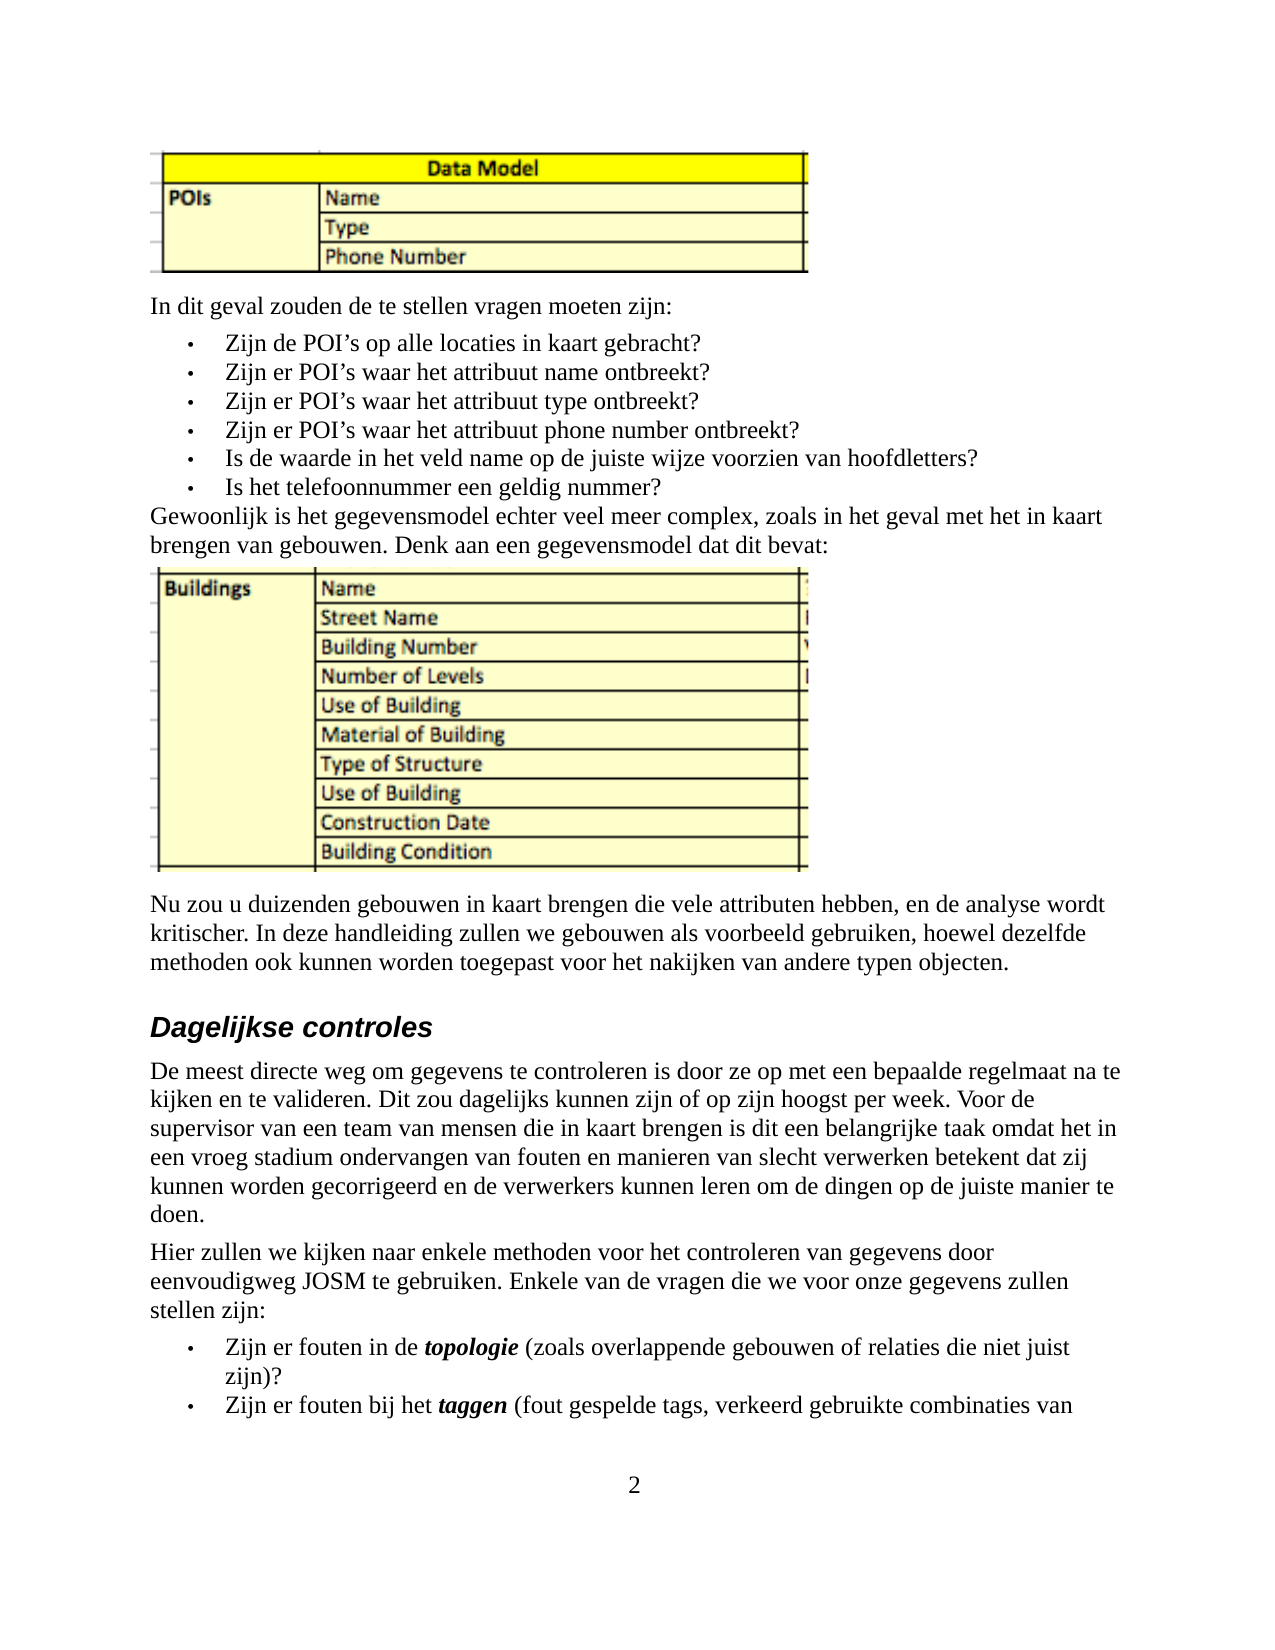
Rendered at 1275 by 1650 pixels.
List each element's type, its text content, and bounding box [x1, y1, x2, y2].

list Zijn de POI’s op alle locaties in kaart gebracht? [187, 328, 1125, 357]
subtitle Dagelijkse controles [150, 1010, 1125, 1043]
list Zijn er POI’s waar het attribuut name ontbreekt? [187, 357, 1125, 386]
picture [150, 150, 809, 273]
text De meest directe weg om gegevens te controleren is door ze op met een bepaalde regelmaat na te kijken en te valideren. Dit zou dagelijks kunnen zijn of op zijn hoogst per week. Voor de supervisor van een team van mensen die in kaart brengen is dit een belangrijke taak omdat het in een vroeg stadium ondervangen van fouten en manieren van slecht verwerken betekent dat zij kunnen worden gecorrigeerd en de verwerkers kunnen leren om de dingen op de juiste manier te doen. [150, 1056, 1125, 1228]
list Zijn er fouten bij het taggen (fout gespelde tags, verkeerd gebruikte combinaties van [187, 1390, 1125, 1419]
list Zijn er fouten in de topologie (zoals overlappende gebouwen of relaties die niet juist zijn)? [187, 1332, 1125, 1390]
list Zijn er POI’s waar het attribuut phone number ontbreekt? [187, 415, 1125, 443]
text Nu zou u duizenden gebouwen in kaart brengen die vele attributen hebben, en de analyse wordt kritischer. In deze handleiding zullen we gebouwen als voorbeeld gebruiken, hoewel dezelfde methoden ook kunnen worden toegepast voor het nakijken van andere typen objecten. [150, 889, 1125, 976]
picture [150, 567, 809, 872]
text In dit geval zouden de te stellen vragen moeten zijn: [150, 291, 1125, 319]
text Hier zullen we kijken naar enkele methoden voor het controleren van gegevens door eenvoudigweg JOSM te gebruiken. Enkele van de vragen die we voor onze gegevens zullen stellen zijn: [150, 1237, 1125, 1323]
list Zijn er POI’s waar het attribuut type ontbreekt? [187, 386, 1125, 415]
list Is de waarde in het veld name op de juiste wijze voorzien van hoofdletters? [187, 443, 1125, 472]
text Gewoonlijk is het gegevensmodel echter veel meer complex, zoals in het geval met het in kaart brengen van gebouwen. Denk aan een gegevensmodel dat dit bevat: [150, 501, 1125, 558]
list Is het telefoonnummer een geldig nummer? [187, 472, 1125, 501]
